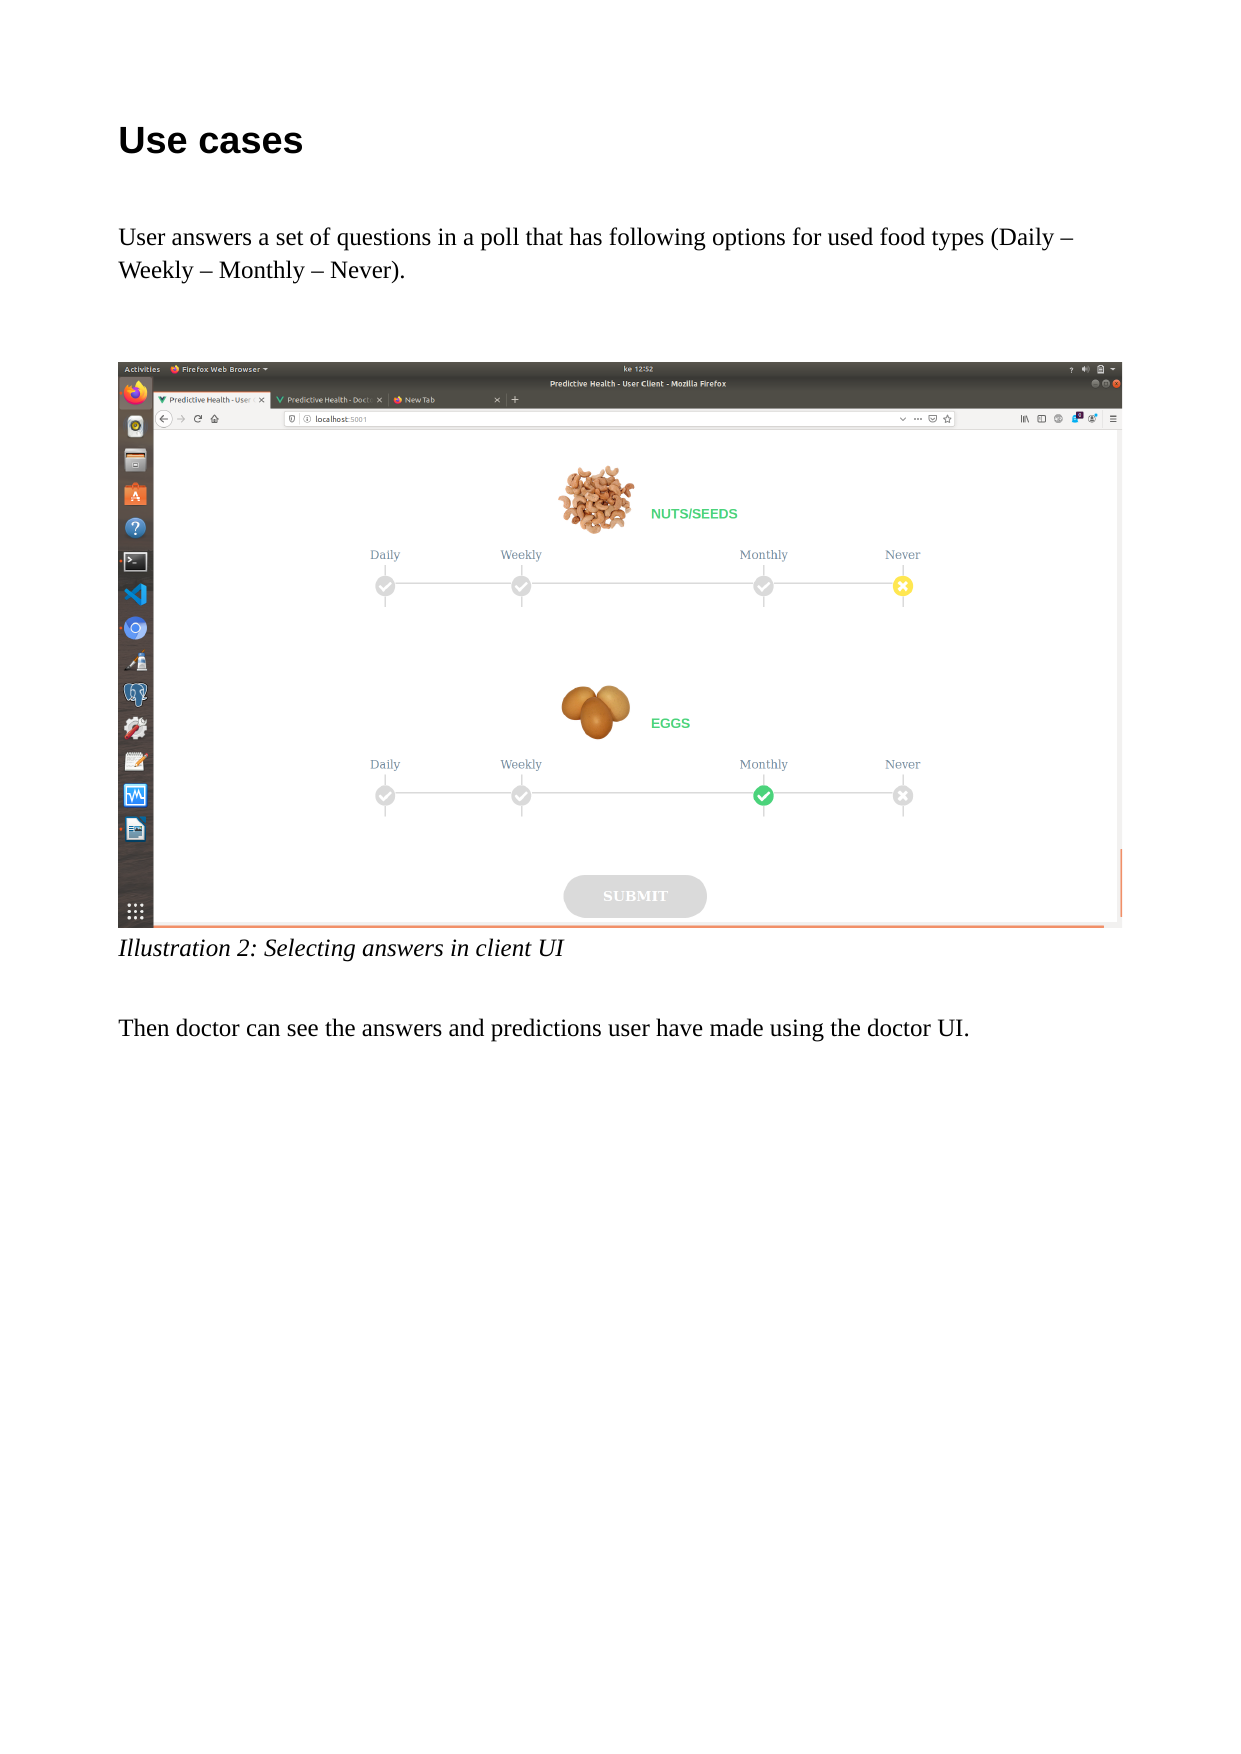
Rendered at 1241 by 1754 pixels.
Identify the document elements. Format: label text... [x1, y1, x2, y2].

picture [118, 362, 1123, 928]
text User answers a set of questions in a poll that has following options for used food types (Daily – Weekly – Monthly – Never). [118, 222, 1122, 284]
text Then doctor can see the answers and predictions user have made using the doctor UI. [118, 1013, 1122, 1042]
subtitle Use cases [118, 118, 1122, 162]
text Illustration 2: Selecting answers in client UI [118, 928, 1122, 961]
